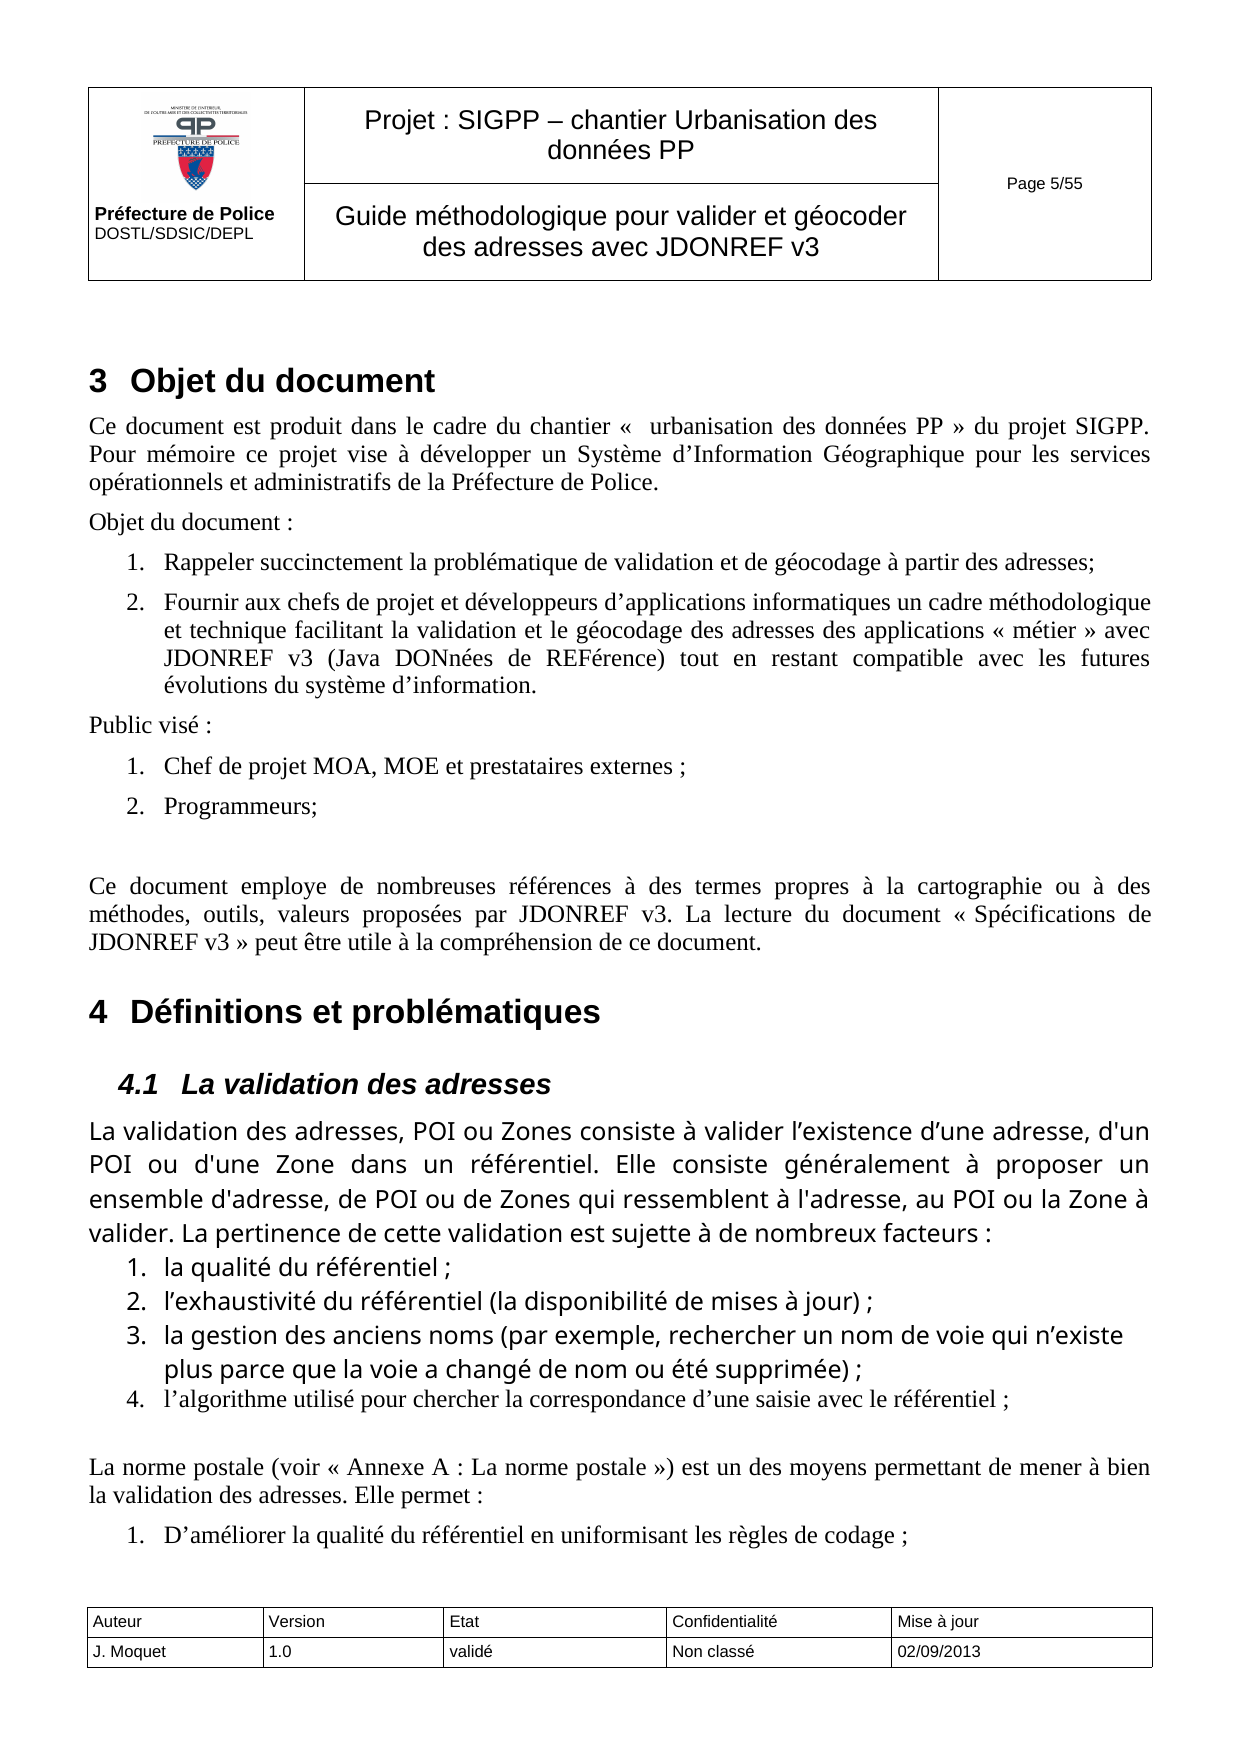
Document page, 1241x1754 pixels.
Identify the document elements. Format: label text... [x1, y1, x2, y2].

list l’algorithme utilisé pour chercher la correspondance d’une saisie avec le référentiel ; [126, 1386, 1152, 1413]
subtitle La validation des adresses [118, 1068, 1152, 1101]
text Objet du document : [88, 508, 1152, 536]
list Programmeurs; [126, 792, 1152, 820]
text La validation des adresses, POI ou Zones consiste à valider l’existence d’une adresse, d'un POI ou d'une Zone dans un référentiel. Elle consiste généralement à proposer un ensemble d'adresse, de POI ou de Zones qui ressemblent à l'adresse, au POI ou la Zone à valider. La pertinence de cette validation est sujette à de nombreux facteurs : [88, 1113, 1152, 1249]
subtitle Définitions et problématiques [88, 993, 1152, 1031]
text La norme postale (voir « Annexe A : La norme postale ») est un des moyens permettant de mener à bien la validation des adresses. Elle permet : [88, 1453, 1152, 1509]
list D’améliorer la qualité du référentiel en uniformisant les règles de codage ; [126, 1521, 1152, 1549]
text Ce document employe de nombreuses références à des termes propres à la cartographie ou à des méthodes, outils, valeurs proposées par JDONREF v3. La lecture du document « Spécifications de JDONREF v3 » peut être utile à la compréhension de ce document. [88, 872, 1152, 956]
list Chef de projet MOA, MOE et prestataires externes ; [126, 752, 1152, 779]
list la gestion des anciens noms (par exemple, rechercher un nom de voie qui n’existe plus parce que la voie a changé de nom ou été supprimée) ; [126, 1317, 1152, 1386]
list Fournir aux chefs de projet et développeurs d’applications informatiques un cadre méthodologique et technique facilitant la validation et le géocodage des adresses des applications « métier » avec JDONREF v3 (Java DONnées de REFérence) tout en restant compatible avec les futures évolutions du système d’information. [126, 588, 1152, 699]
picture [141, 92, 252, 203]
list l’exhaustivité du référentiel (la disponibilité de mises à jour) ; [126, 1283, 1152, 1317]
text Public visé : [88, 712, 1152, 739]
subtitle Objet du document [88, 362, 1152, 400]
text Ce document est produit dans le cadre du chantier « urbanisation des données PP » du projet SIGPP. Pour mémoire ce projet vise à développer un Système d’Information Géographique pour les services opérationnels et administratifs de la Préfecture de Police. [88, 412, 1152, 495]
list Rappeler succinctement la problématique de validation et de géocodage à partir des adresses; [126, 548, 1152, 576]
list la qualité du référentiel ; [126, 1249, 1152, 1283]
